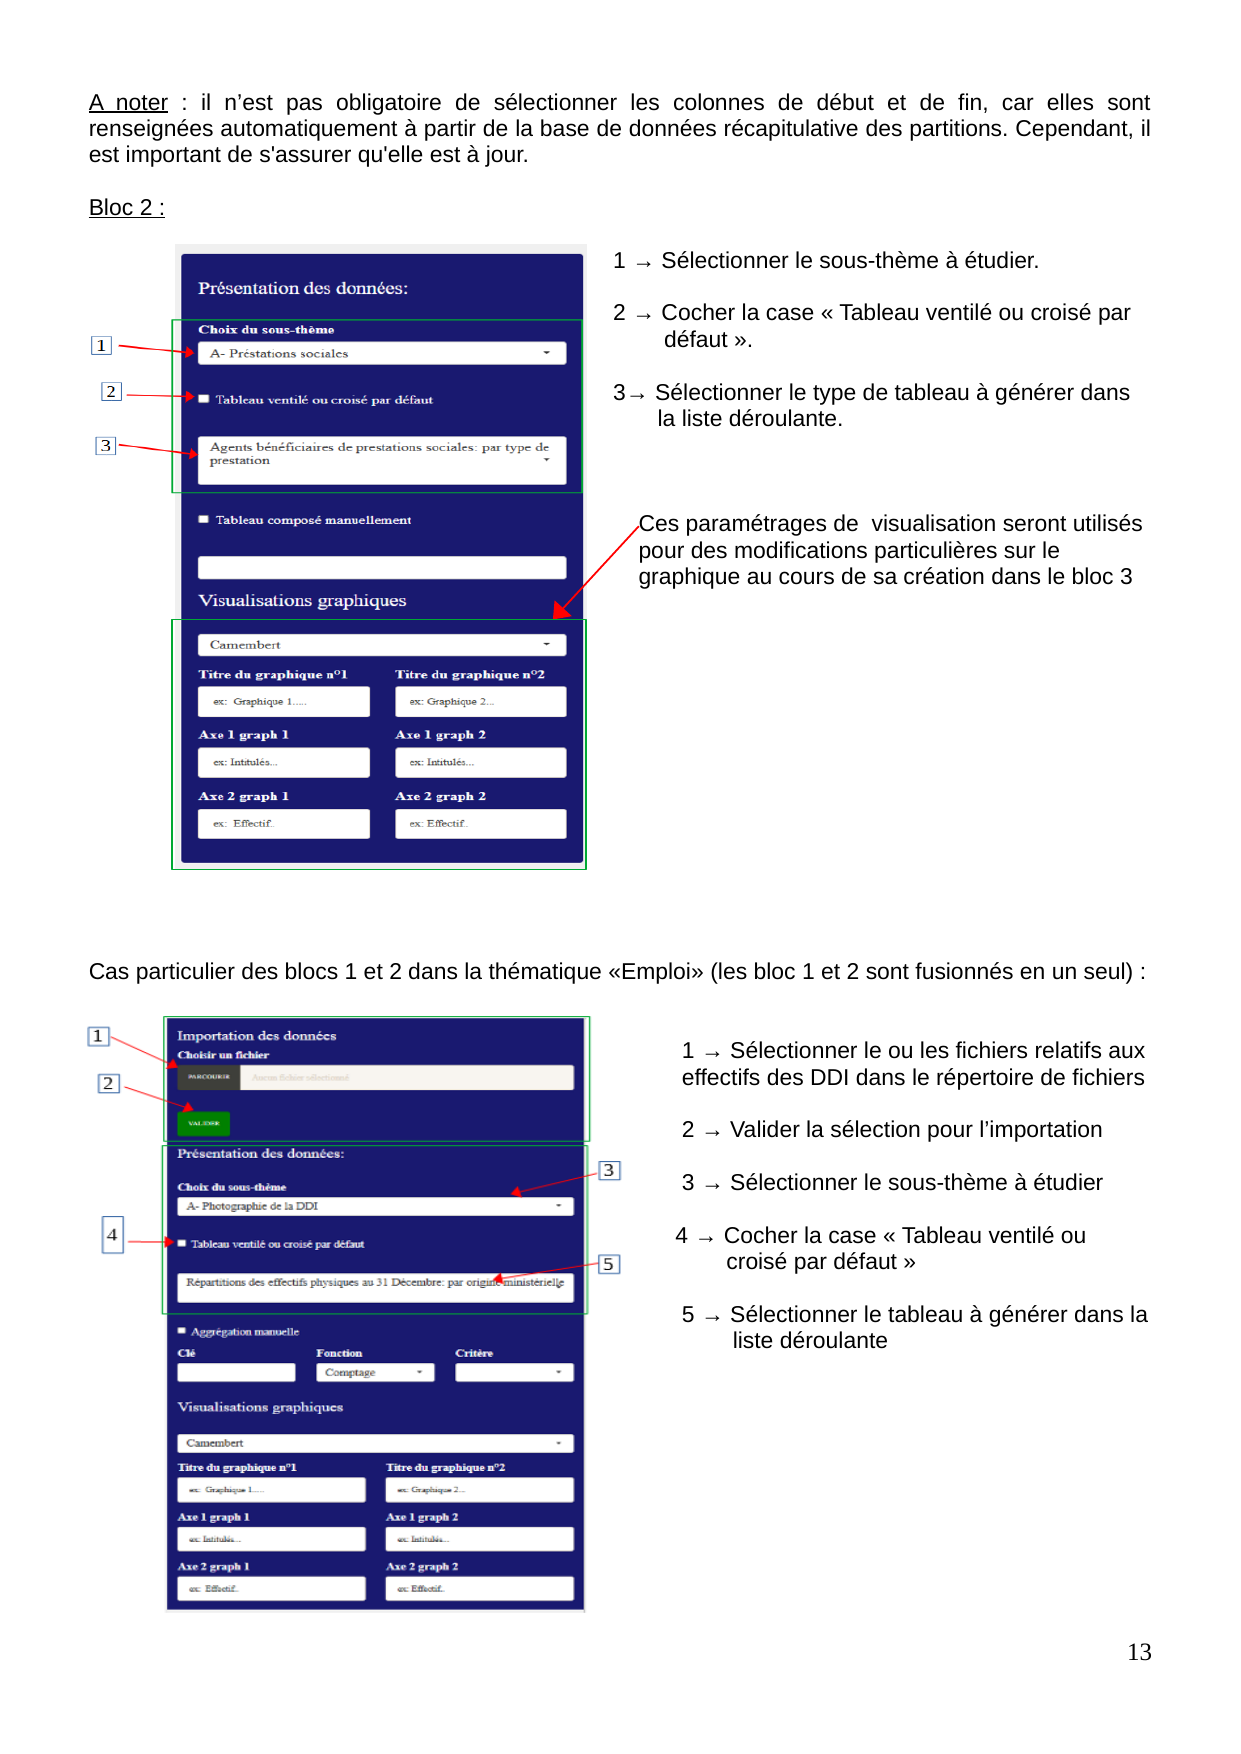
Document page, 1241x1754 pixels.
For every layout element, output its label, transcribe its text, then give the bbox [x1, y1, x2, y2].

text 5 → Sélectionner le tableau à générer dans la [669, 1301, 1152, 1327]
text 1 → Sélectionner le ou les fichiers relatifs aux [669, 1037, 1152, 1064]
text pour des modifications particulières sur le [608, 537, 1152, 563]
text la liste déroulante. [601, 405, 1152, 431]
text défaut ». [601, 326, 1152, 352]
text Cas particulier des blocs 1 et 2 dans la thématique «Emploi» (les bloc 1 et 2 sont fusionnés en un seul) : [88, 958, 1152, 984]
picture [83, 235, 601, 877]
text 3 → Sélectionner le sous-thème à étudier [669, 1169, 1152, 1195]
text 4 → Cocher la case « Tableau ventilé ou [669, 1222, 1152, 1248]
text 3→ Sélectionner le type de tableau à générer dans [601, 378, 1152, 405]
text graphique au cours de sa création dans le bloc 3 [601, 563, 1152, 589]
text effectifs des DDI dans le répertoire de fichiers [669, 1064, 1152, 1090]
picture [48, 996, 669, 1634]
text 2 → Valider la sélection pour l’importation [669, 1116, 1152, 1143]
text 2 → Cocher la case « Tableau ventilé ou croisé par [601, 299, 1152, 326]
text 1 → Sélectionner le sous-thème à étudier. [601, 247, 1152, 273]
text Bloc 2 : [88, 194, 1152, 220]
text croisé par défaut » [669, 1248, 1152, 1274]
text A noter : il n’est pas obligatoire de sélectionner les colonnes de début et de fin, car elles sont renseignées automatiquement à partir de la base de données récapitulative des partitions. Cependant, il est important de s'assurer qu'elle est à jour. [88, 88, 1152, 168]
text Ces paramétrages de visualisation seront utilisés [601, 510, 1152, 537]
picture [173, 620, 585, 869]
text liste déroulante [669, 1327, 1152, 1353]
